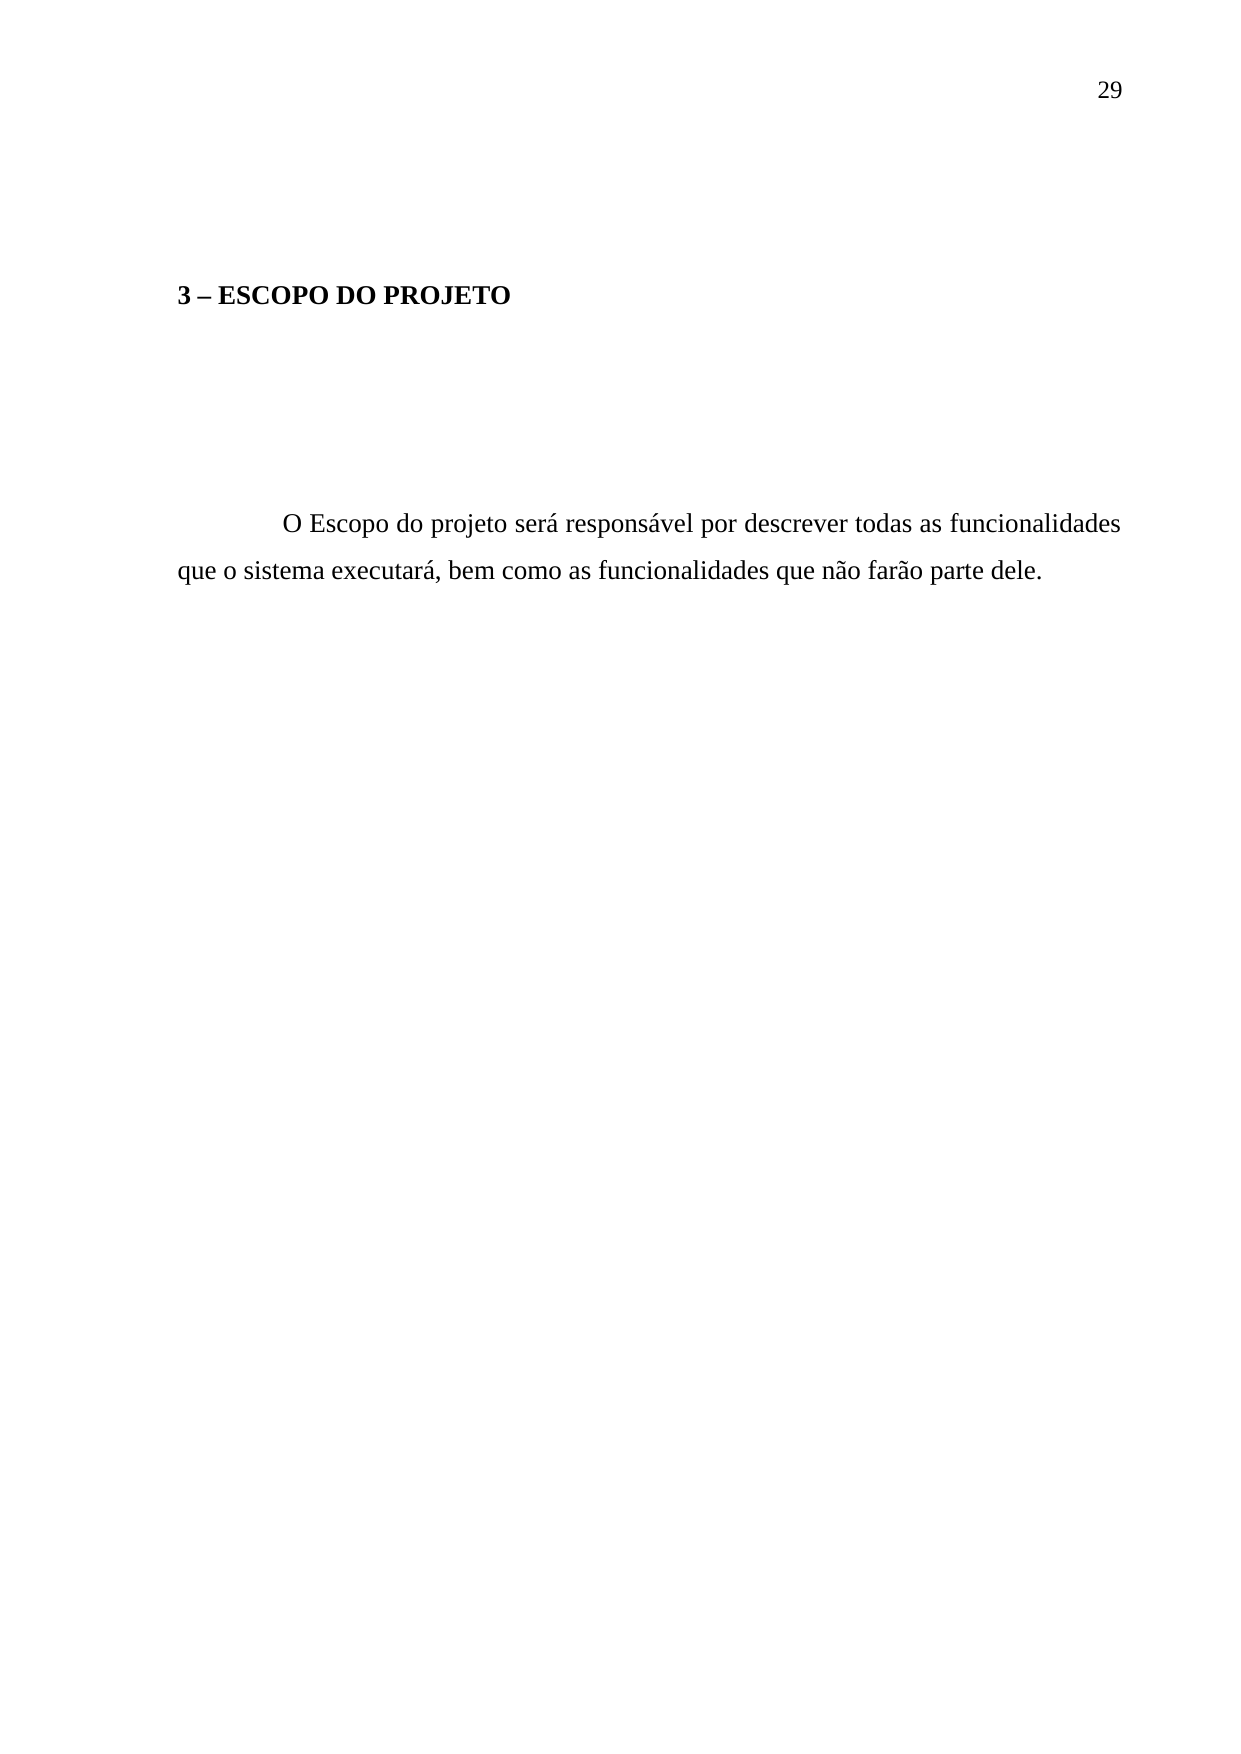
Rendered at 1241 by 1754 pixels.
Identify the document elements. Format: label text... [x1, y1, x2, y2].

subtitle 3 – ESCOPO DO PROJETO [177, 279, 1122, 310]
subtitle O Escopo do projeto será responsável por descrever todas as funcionalidades que o sistema executará, bem como as funcionalidades que não farão parte dele. [177, 507, 1122, 585]
